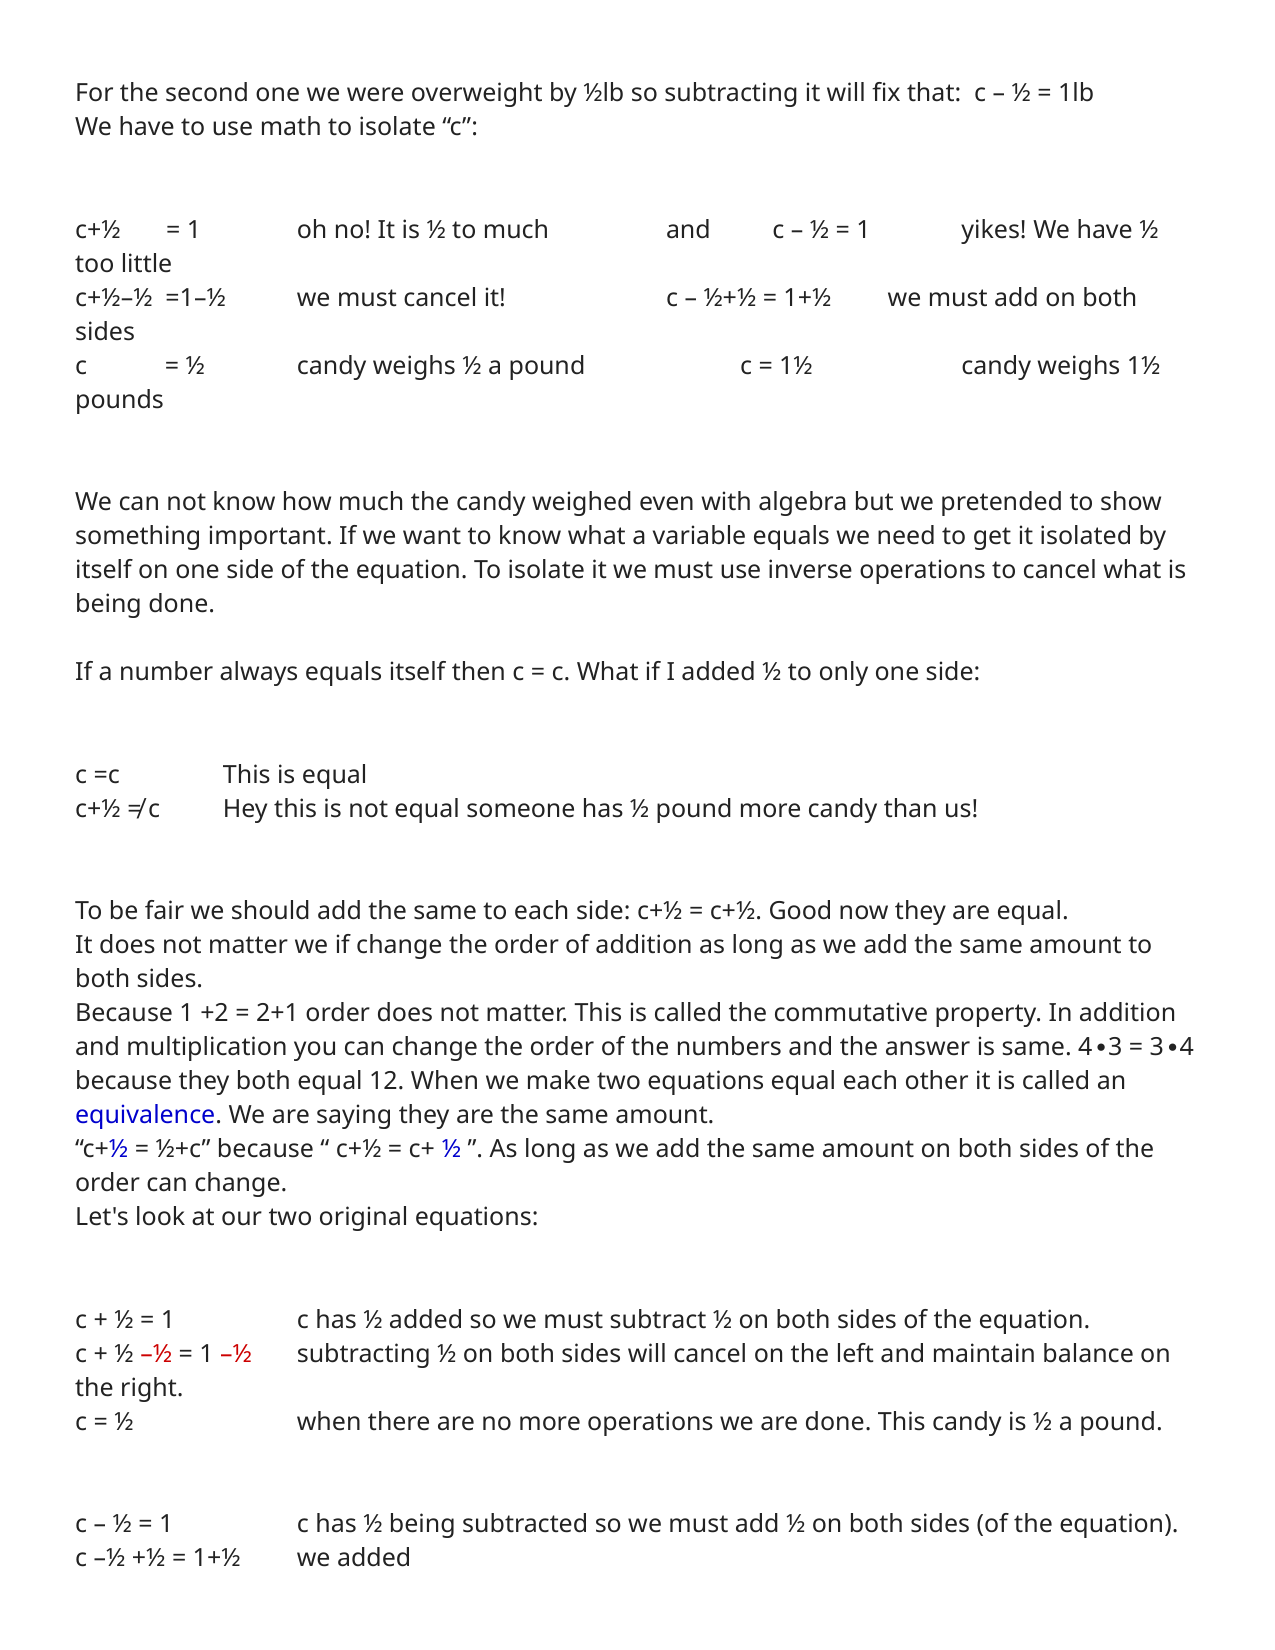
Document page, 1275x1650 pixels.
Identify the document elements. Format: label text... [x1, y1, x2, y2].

text c+½ = 1 oh no! It is ½ to much and c – ½ = 1 yikes! We have ½ too little [75, 211, 1200, 279]
text Let's look at our two original equations: [75, 1199, 1200, 1233]
text We have to use math to isolate “c”: [75, 109, 1200, 143]
text c + ½ –½ = 1 –½ subtracting ½ on both sides will cancel on the left and maintain balance on the right. [75, 1335, 1200, 1403]
text “c+½ = ½+c” because “ c+½ = c+ ½ ”. As long as we add the same amount on both sides of the order can change. [75, 1131, 1200, 1199]
text c + ½ = 1 c has ½ added so we must subtract ½ on both sides of the equation. [75, 1301, 1200, 1335]
text c+½–½ =1–½ we must cancel it! c – ½+½ = 1+½ we must add on both sides [75, 279, 1200, 347]
text For the second one we were overweight by ½lb so subtracting it will fix that: c – ½ = 1lb [75, 75, 1200, 109]
text c – ½ = 1 c has ½ being subtracted so we must add ½ on both sides (of the equation). [75, 1506, 1200, 1540]
text If a number always equals itself then c = c. What if I added ½ to only one side: [75, 654, 1200, 688]
text c = ½ when there are no more operations we are done. This candy is ½ a pound. [75, 1403, 1200, 1472]
text c = ½ candy weighs ½ a pound c = 1½ candy weighs 1½ pounds [75, 347, 1200, 416]
text It does not matter we if change the order of addition as long as we add the same amount to both sides. [75, 927, 1200, 995]
text To be fair we should add the same to each side: c+½ = c+½. Good now they are equal. [75, 892, 1200, 927]
text Because 1 +2 = 2+1 order does not matter. This is called the commutative property. In addition and multiplication you can change the order of the numbers and the answer is same. 4∙3 = 3∙4 because they both equal 12. When we make two equations equal each other it is called an equivalence. We are saying they are the same amount. [75, 995, 1200, 1131]
text c+½ ≠ c Hey this is not equal someone has ½ pound more candy than us! [75, 790, 1200, 824]
text c =c This is equal [75, 756, 1200, 790]
text c –½ +½ = 1+½ we added [75, 1540, 1200, 1574]
text We can not know how much the candy weighed even with algebra but we pretended to show something important. If we want to know what a variable equals we need to get it isolated by itself on one side of the equation. To isolate it we must use inverse operations to cancel what is being done. [75, 484, 1200, 620]
